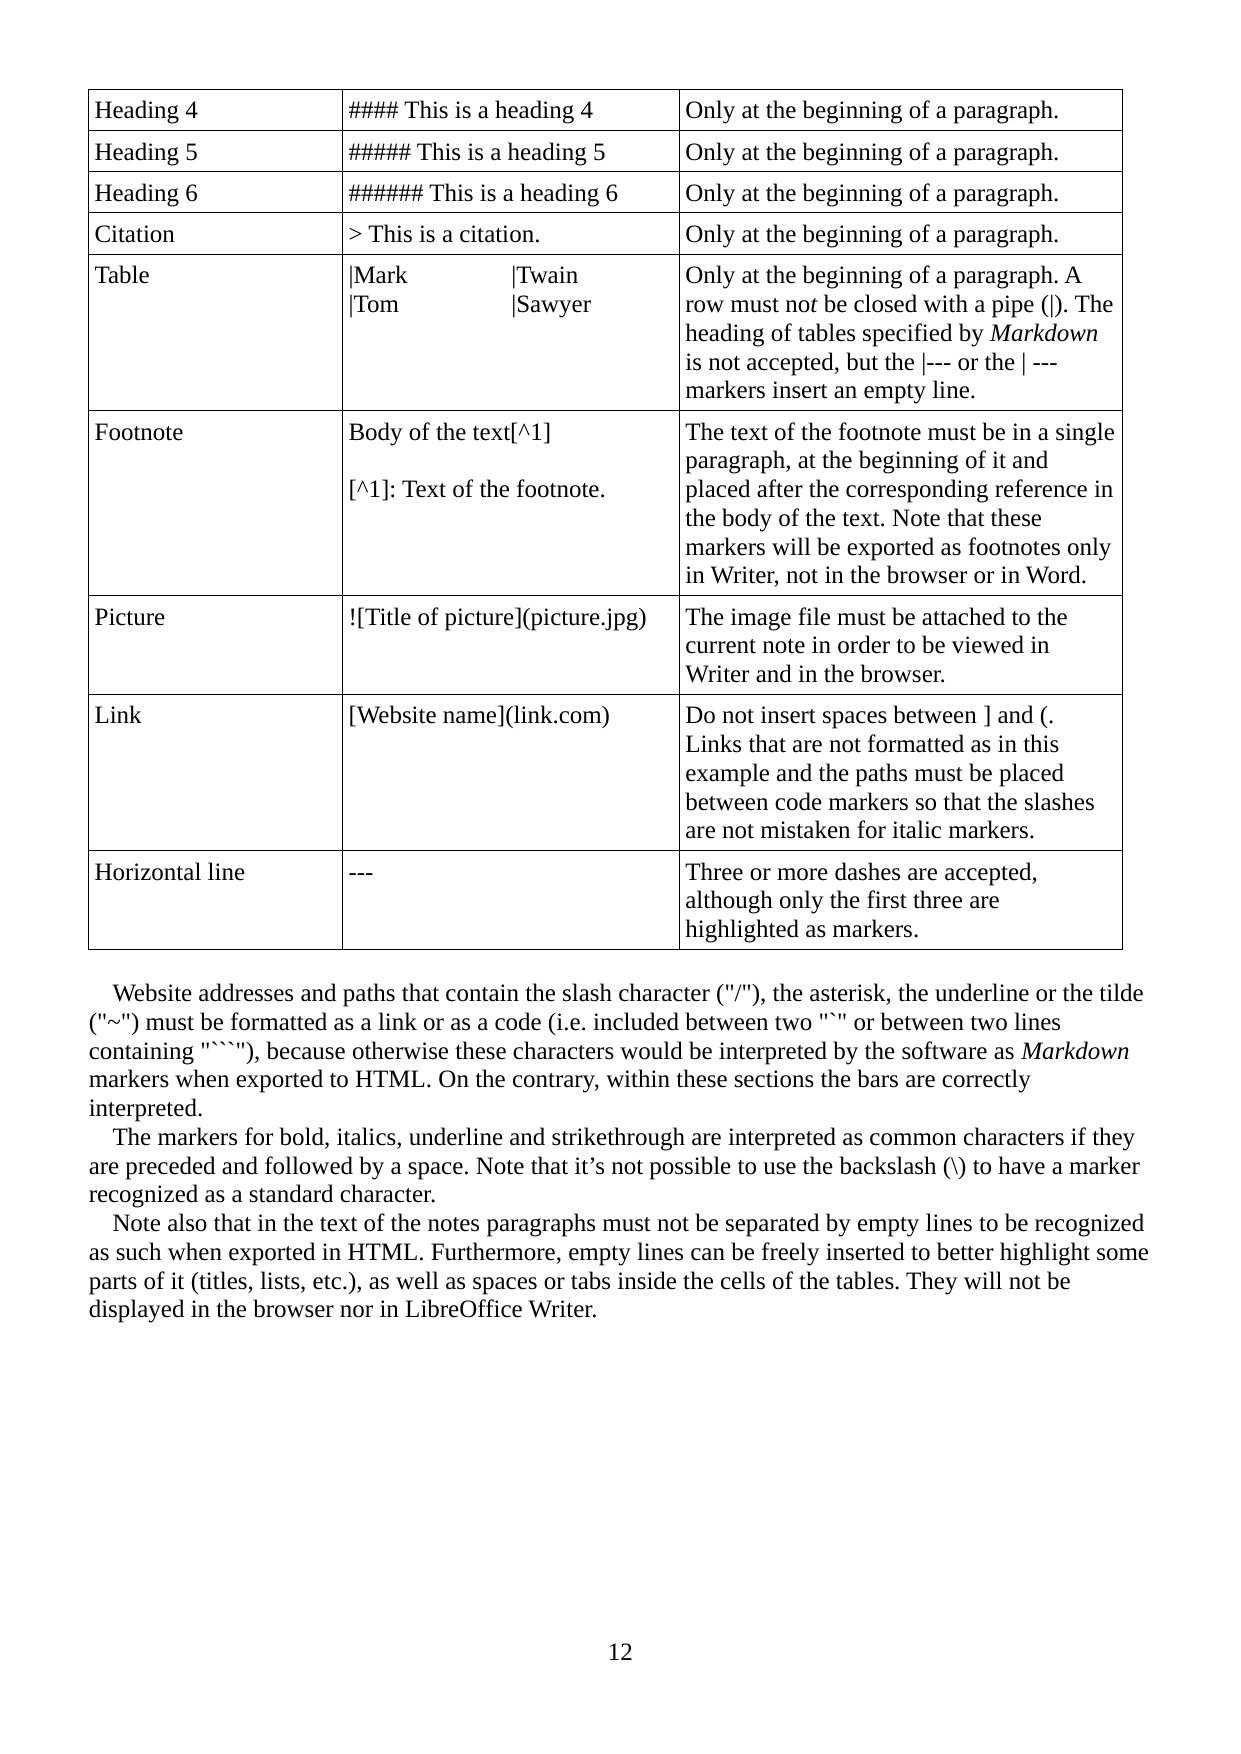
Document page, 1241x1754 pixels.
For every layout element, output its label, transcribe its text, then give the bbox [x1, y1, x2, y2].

table_cell The text of the footnote must be in a single paragraph, at the beginning of it and placed after the corresponding reference in the body of the text. Note that these markers will be exported as footnotes only in Writer, not in the browser or in Word. [680, 411, 1122, 595]
table_cell Only at the beginning of a paragraph. [680, 131, 1122, 171]
table_cell #### This is a heading 4 [343, 90, 679, 130]
table_cell Link [89, 695, 342, 850]
table_cell Citation [89, 213, 342, 253]
table_cell Only at the beginning of a paragraph. [680, 172, 1122, 212]
table_cell Three or more dashes are accepted, although only the first three are highlighted as markers. [680, 851, 1122, 948]
table_header |Twain [511, 260, 674, 289]
table_cell Footnote [89, 411, 342, 595]
text Note also that in the text of the notes paragraphs must not be separated by empty lines to be recognized as such when exported in HTML. Furthermore, empty lines can be freely inserted to better highlight some parts of it (titles, lists, etc.), as well as spaces or tabs inside the cells of the tables. They will not be displayed in the browser nor in LibreOffice Writer. [88, 1208, 1152, 1323]
table_header |Mark [348, 260, 511, 289]
table_cell ![Title of picture](picture.jpg) [343, 596, 679, 693]
table_cell Heading 6 [89, 172, 342, 212]
table_cell Table [89, 255, 342, 410]
table_cell |Sawyer [511, 289, 674, 318]
text Website addresses and paths that contain the slash character ("/"), the asterisk, the underline or the tilde ("~") must be formatted as a link or as a code (i.e. included between two "`" or between two lines containing "```"), because otherwise these characters would be interpreted by the software as Markdown markers when exported to HTML. On the contrary, within these sections the bars are correctly interpreted. [88, 978, 1152, 1122]
table_cell |Tom [348, 289, 511, 318]
table_cell Only at the beginning of a paragraph. A row must not be closed with a pipe (|). The heading of tables specified by Markdown is not accepted, but the |--- or the | --- markers insert an empty line. [680, 255, 1122, 410]
table_cell Do not insert spaces between ] and (. Links that are not formatted as in this example and the paths must be placed between code markers so that the slashes are not mistaken for italic markers. [680, 695, 1122, 850]
table_cell > This is a citation. [343, 213, 679, 253]
table_cell ###### This is a heading 6 [343, 172, 679, 212]
table_cell [Website name](link.com) [343, 695, 679, 850]
table_cell The image file must be attached to the current note in order to be viewed in Writer and in the browser. [680, 596, 1122, 693]
table_cell --- [343, 851, 679, 948]
table_cell Body of the text[^1] [^1]: Text of the footnote. [343, 411, 679, 595]
table_cell Only at the beginning of a paragraph. [680, 90, 1122, 130]
table_cell Horizontal line [89, 851, 342, 948]
table_cell Picture [89, 596, 342, 693]
table_cell Only at the beginning of a paragraph. [680, 213, 1122, 253]
table_cell Heading 5 [89, 131, 342, 171]
text The markers for bold, italics, underline and strikethrough are interpreted as common characters if they are preceded and followed by a space. Note that it’s not possible to use the backslash (\) to have a marker recognized as a standard character. [88, 1122, 1152, 1208]
table_cell Heading 4 [89, 90, 342, 130]
table_cell ##### This is a heading 5 [343, 131, 679, 171]
table_cell [343, 255, 679, 410]
